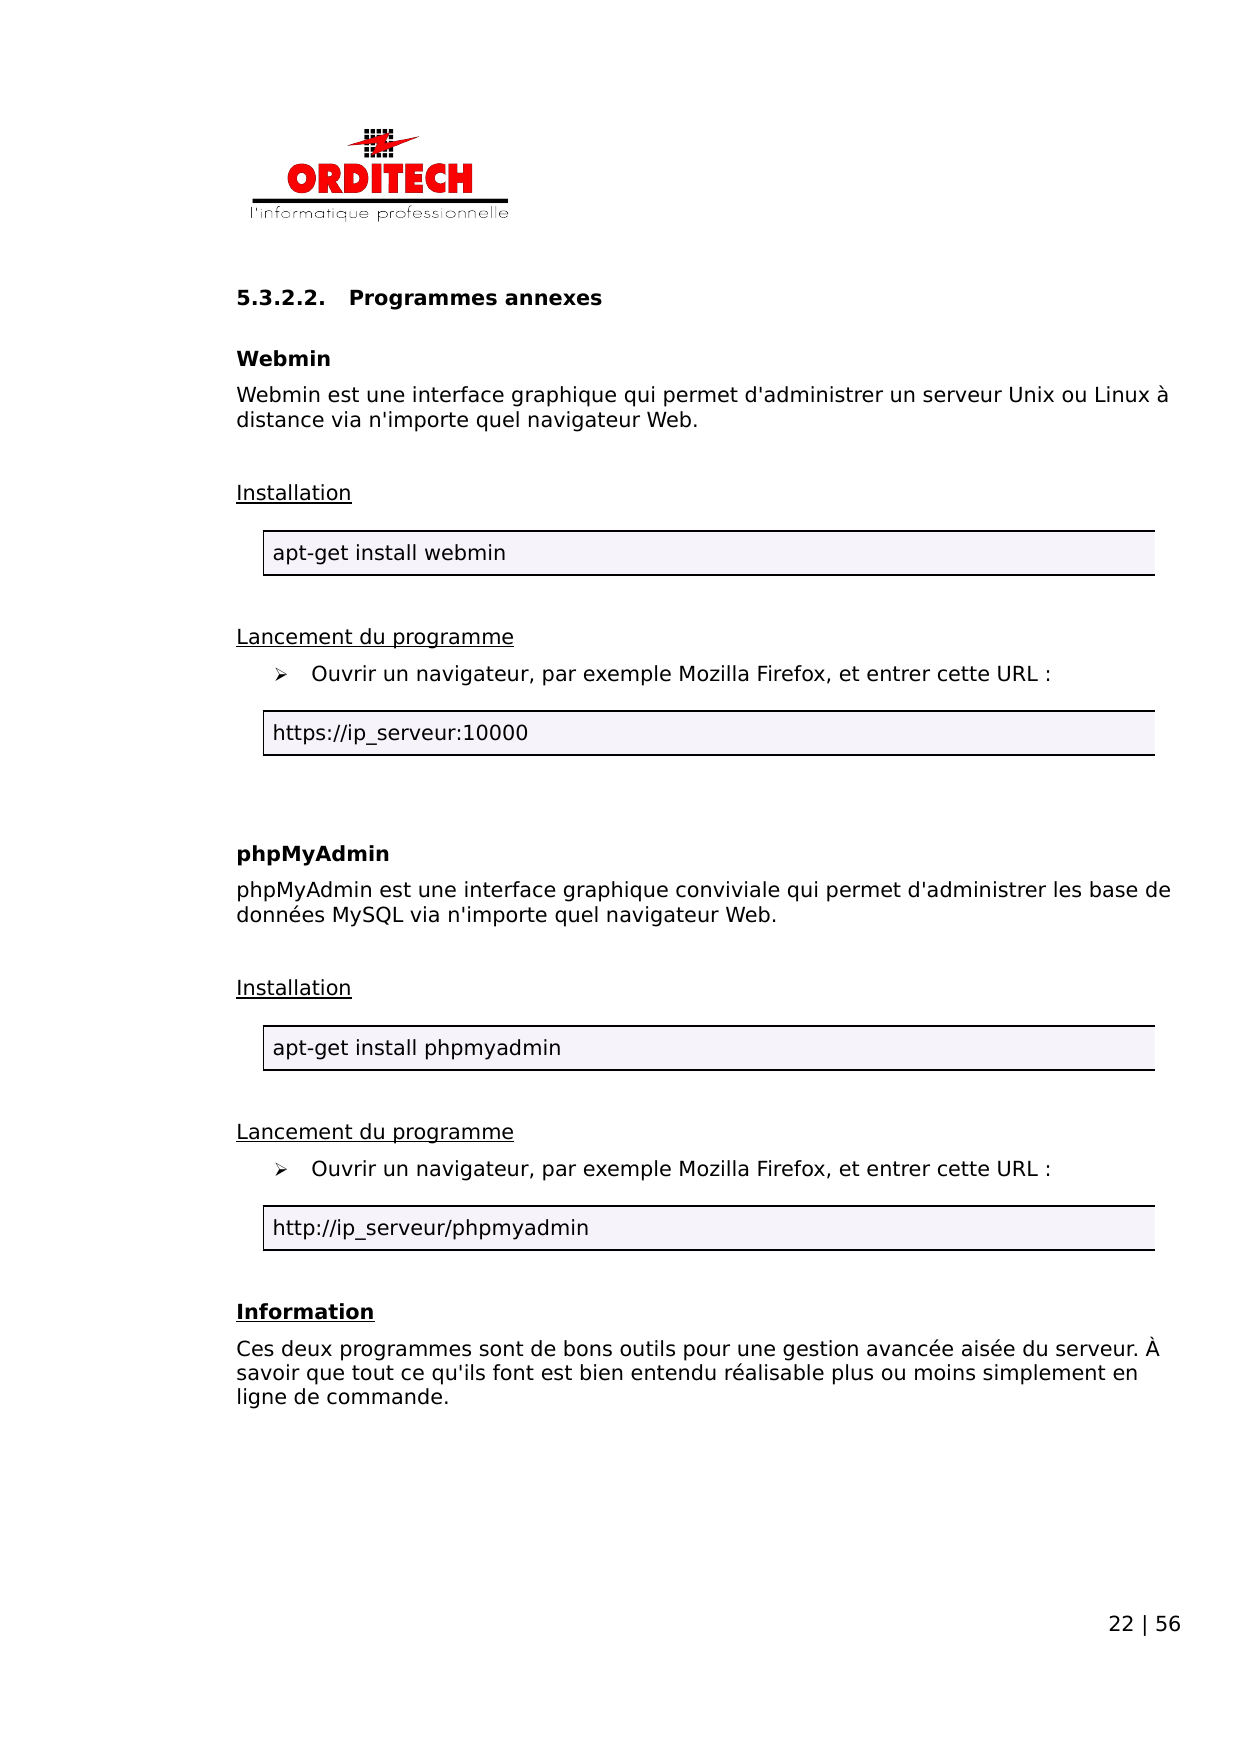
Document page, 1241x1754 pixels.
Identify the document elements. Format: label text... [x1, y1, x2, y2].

text Webmin [236, 347, 1181, 371]
text http://ip_serveur/phpmyadmin [272, 1216, 1146, 1240]
text apt-get install webmin [272, 541, 1146, 565]
text Webmin est une interface graphique qui permet d'administrer un serveur Unix ou Linux à distance via n'importe quel navigateur Web. [236, 383, 1181, 432]
text Installation [236, 976, 1181, 1001]
text Installation [236, 481, 1181, 506]
list Ouvrir un navigateur, par exemple Mozilla Firefox, et entrer cette URL : [274, 662, 1181, 686]
text phpMyAdmin [236, 842, 1181, 866]
list Ouvrir un navigateur, par exemple Mozilla Firefox, et entrer cette URL : [274, 1157, 1181, 1181]
text Lancement du programme [236, 625, 1181, 649]
text https://ip_serveur:10000 [272, 721, 1146, 745]
subtitle Programmes annexes [236, 286, 1181, 310]
text apt-get install phpmyadmin [272, 1036, 1146, 1060]
text Information [236, 1300, 1181, 1324]
text Lancement du programme [236, 1120, 1181, 1144]
picture [236, 118, 527, 232]
text phpMyAdmin est une interface graphique conviviale qui permet d'administrer les base de données MySQL via n'importe quel navigateur Web. [236, 878, 1181, 927]
text Ces deux programmes sont de bons outils pour une gestion avancée aisée du serveur. À savoir que tout ce qu'ils font est bien entendu réalisable plus ou moins simplement en ligne de commande. [236, 1337, 1181, 1409]
